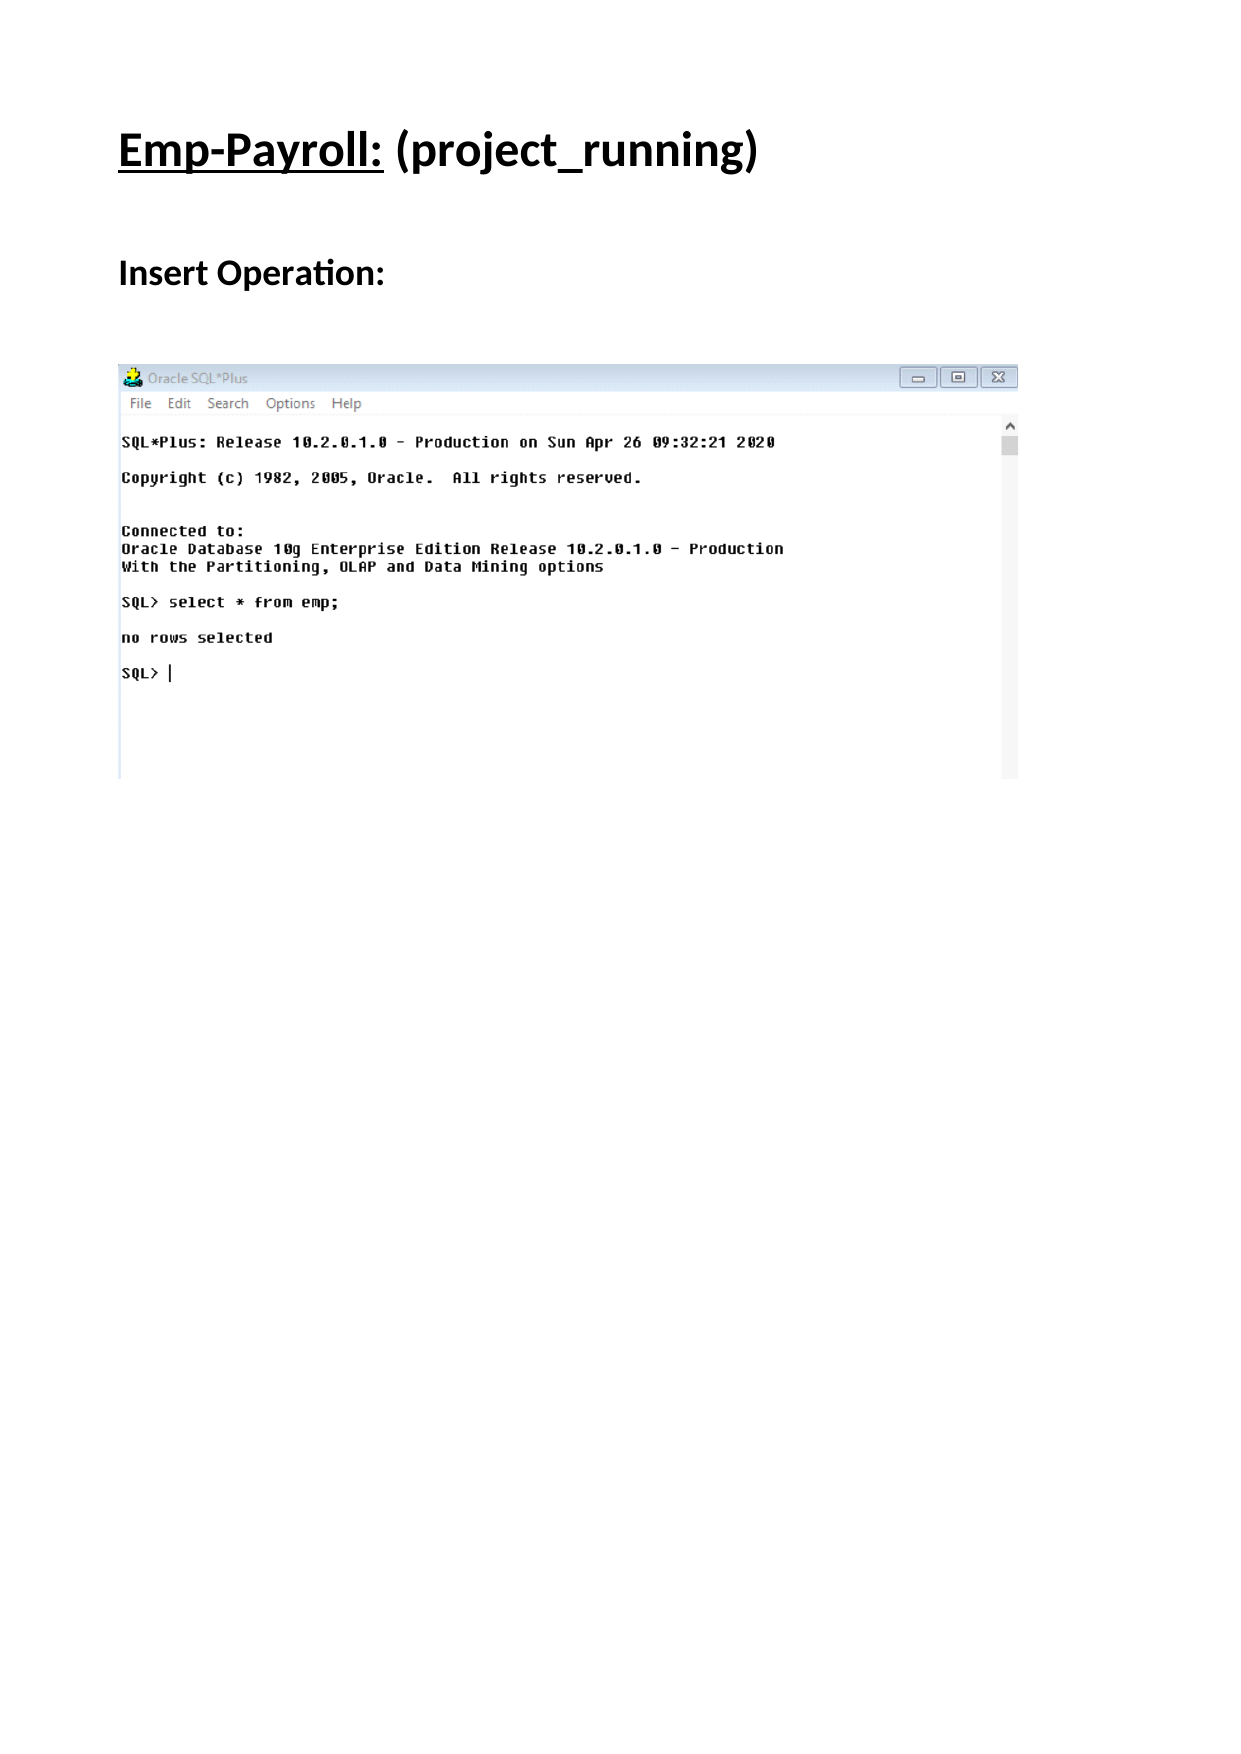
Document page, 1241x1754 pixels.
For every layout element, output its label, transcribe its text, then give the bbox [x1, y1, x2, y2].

text Insert Operation: [118, 249, 1122, 295]
text Emp-Payroll: (project_running) [118, 118, 1122, 179]
